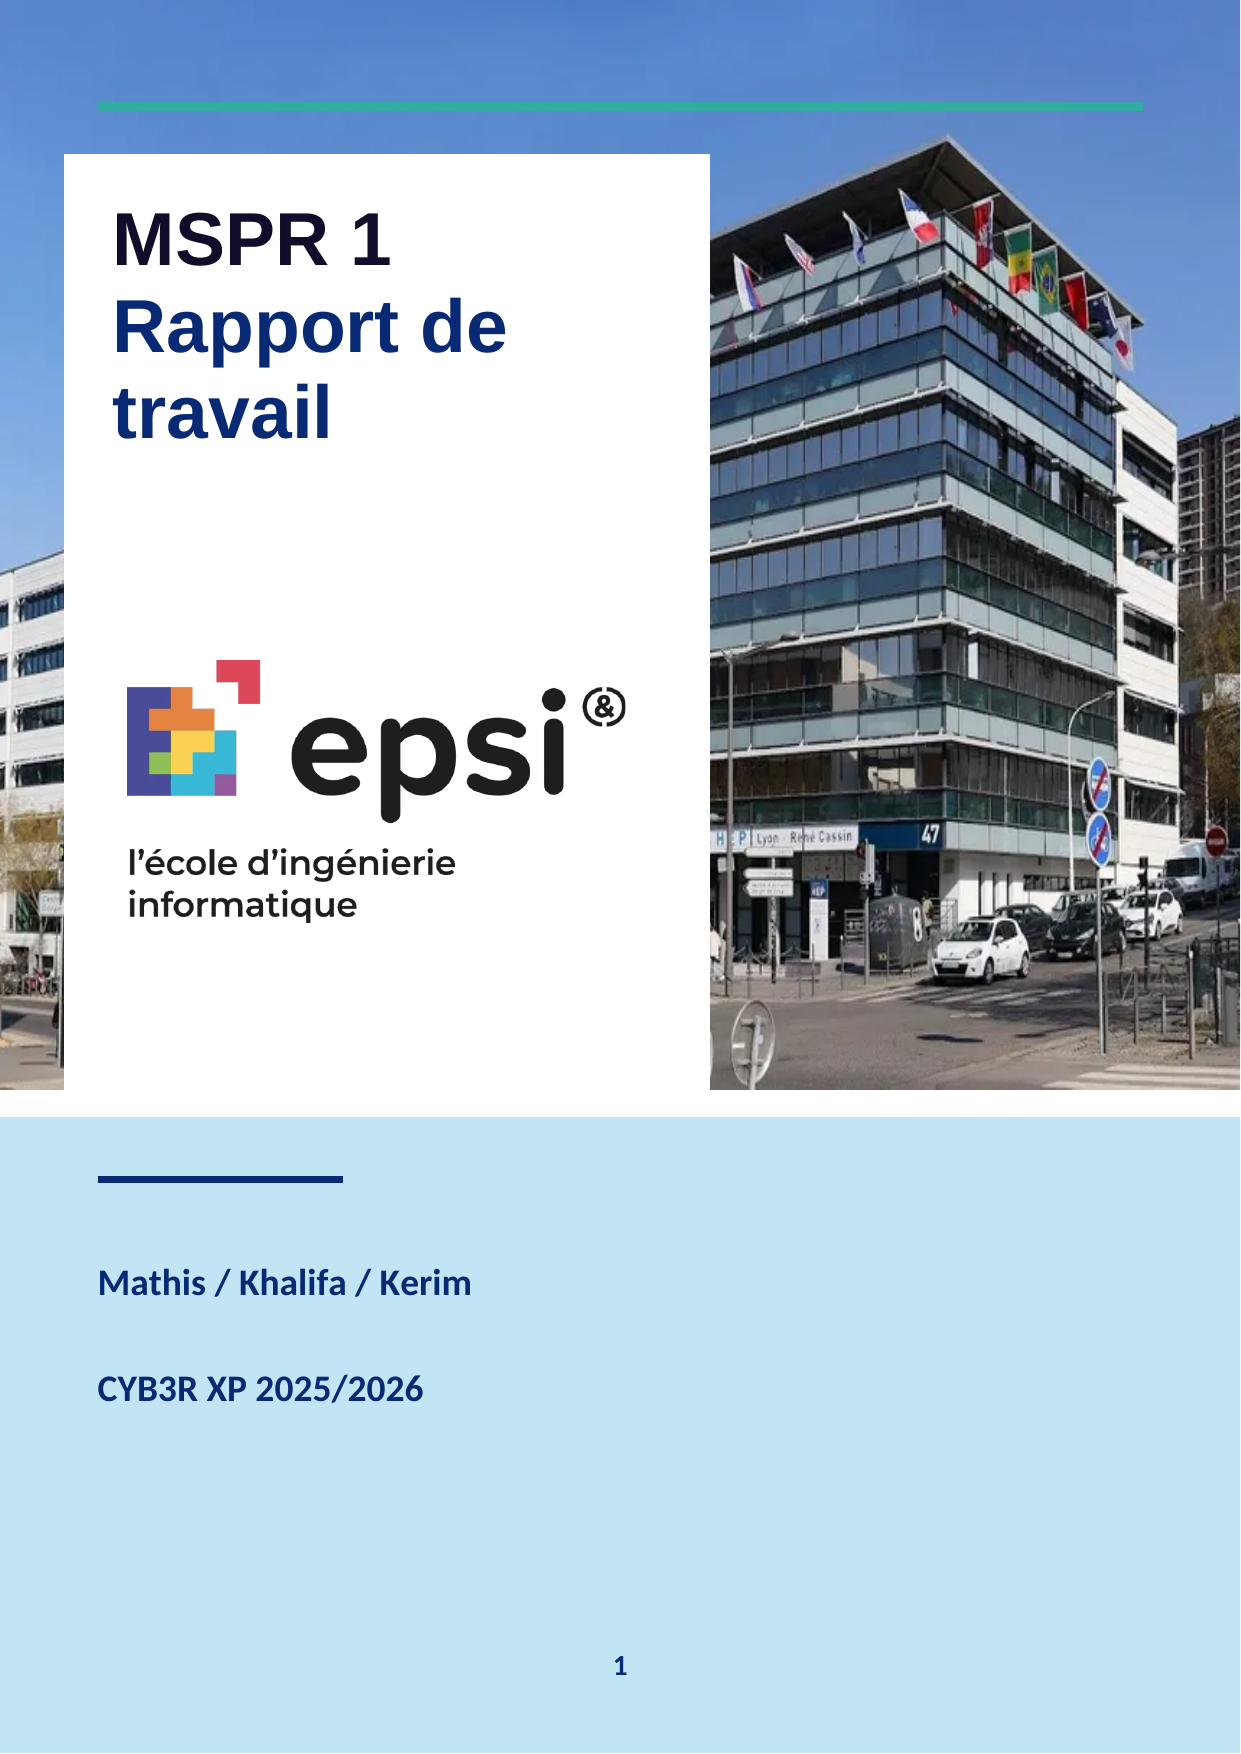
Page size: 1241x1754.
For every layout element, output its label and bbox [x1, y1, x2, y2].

table_header [98, 188, 676, 488]
